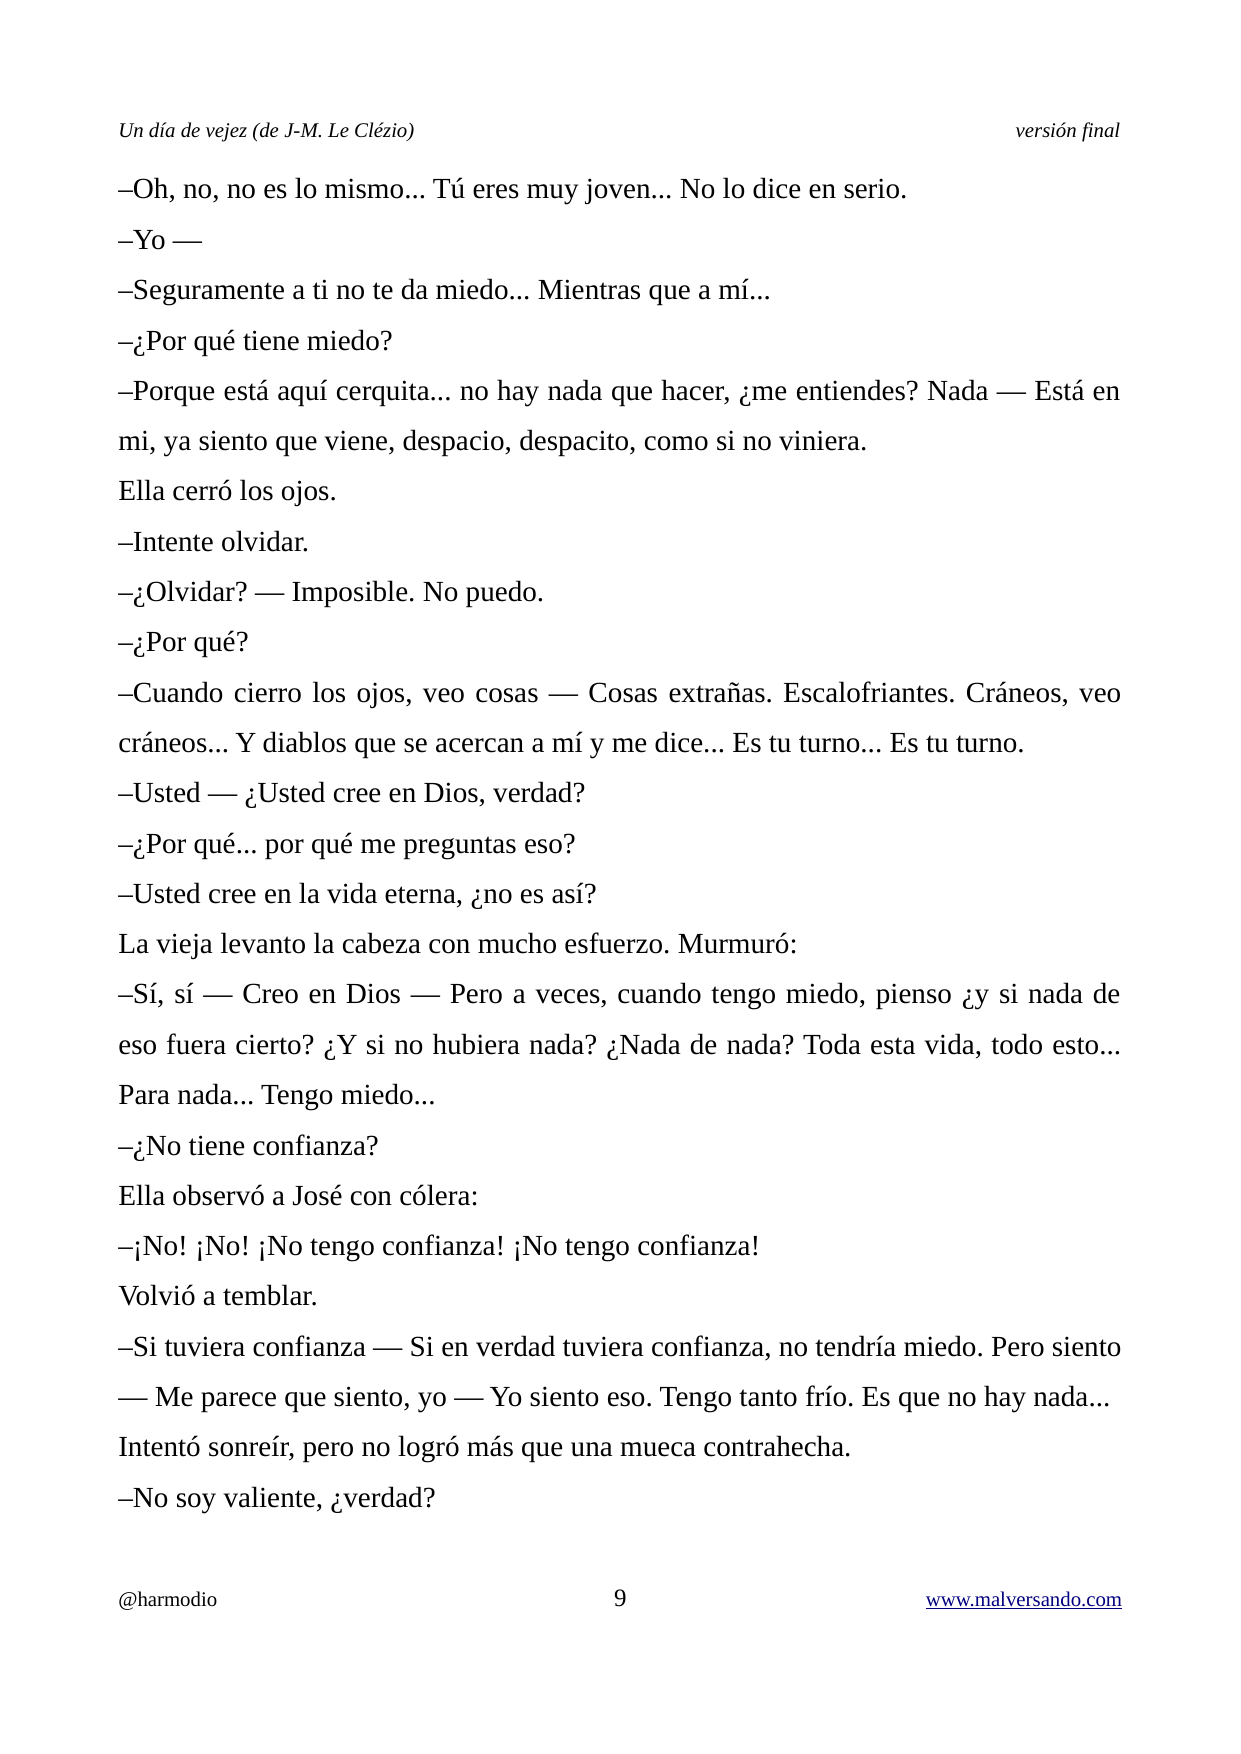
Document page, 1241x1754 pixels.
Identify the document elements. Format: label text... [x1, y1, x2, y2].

text –Cuando cierro los ojos, veo cosas — Cosas extrañas. Escalofriantes. Cráneos, veo cráneos... Y diablos que se acercan a mí y me dice... Es tu turno... Es tu turno. [118, 675, 1122, 759]
text –Seguramente a ti no te da miedo... Mientras que a mí... [118, 272, 1122, 306]
text Intentó sonreír, pero no logró más que una mueca contrahecha. [118, 1429, 1122, 1463]
text –¿Por qué... por qué me preguntas eso? [118, 826, 1122, 859]
text –Intente olvidar. [118, 524, 1122, 557]
text –Si tuviera confianza — Si en verdad tuviera confianza, no tendría miedo. Pero siento — Me parece que siento, yo — Yo siento eso. Tengo tanto frío. Es que no hay nada... [118, 1329, 1122, 1413]
text Ella observó a José con cólera: [118, 1178, 1122, 1211]
text –¿No tiene confianza? [118, 1128, 1122, 1161]
text La vieja levanto la cabeza con mucho esfuerzo. Murmuró: [118, 926, 1122, 960]
text –¿Por qué? [118, 624, 1122, 658]
text –Porque está aquí cerquita... no hay nada que hacer, ¿me entiendes? Nada — Está en mi, ya siento que viene, despacio, despacito, como si no viniera. [118, 373, 1122, 457]
text –¿Olvidar? — Imposible. No puedo. [118, 574, 1122, 608]
text –Usted cree en la vida eterna, ¿no es así? [118, 876, 1122, 909]
text –No soy valiente, ¿verdad? [118, 1480, 1122, 1513]
text –Sí, sí — Creo en Dios — Pero a veces, cuando tengo miedo, pienso ¿y si nada de eso fuera cierto? ¿Y si no hubiera nada? ¿Nada de nada? Toda esta vida, todo esto... Para nada... Tengo miedo... [118, 977, 1122, 1111]
text –¿Por qué tiene miedo? [118, 323, 1122, 356]
text –Usted — ¿Usted cree en Dios, verdad? [118, 775, 1122, 809]
text –Yo — [118, 222, 1122, 256]
text Volvió a temblar. [118, 1278, 1122, 1312]
text –Oh, no, no es lo mismo... Tú eres muy joven... No lo dice en serio. [118, 172, 1122, 205]
text Ella cerró los ojos. [118, 473, 1122, 507]
text –¡No! ¡No! ¡No tengo confianza! ¡No tengo confianza! [118, 1228, 1122, 1262]
